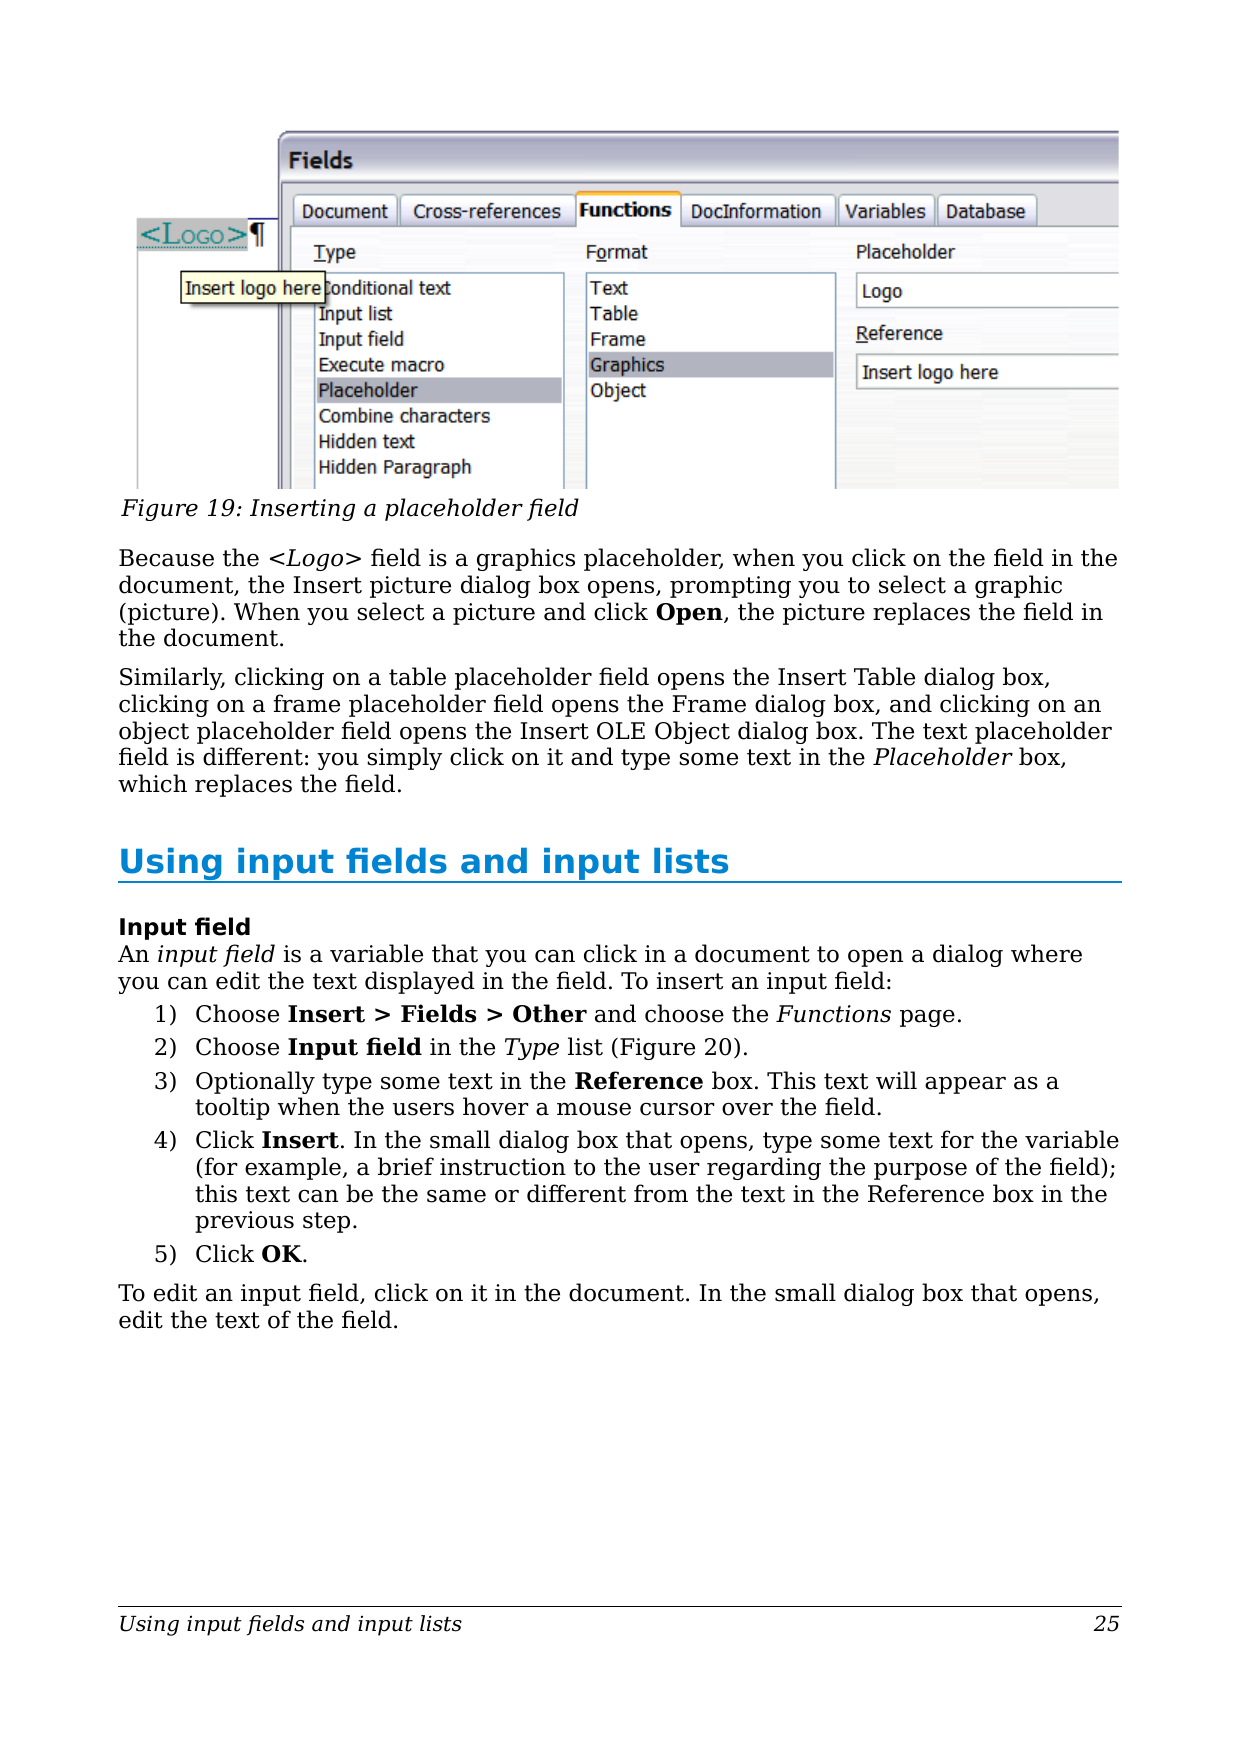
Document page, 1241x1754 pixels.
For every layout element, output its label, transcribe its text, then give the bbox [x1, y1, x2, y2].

list Choose Input field in the Type list (Figure 20). [177, 1034, 1122, 1061]
list An input field is a variable that you can click in a document to open a dialog where you can edit the text displayed in the field. To insert an input field: [118, 941, 1122, 994]
text Similarly, clicking on a table placeholder field opens the Insert Table dialog box, clicking on a frame placeholder field opens the Frame dialog box, and clicking on an object placeholder field opens the Insert OLE Object dialog box. The text placeholder field is different: you simply click on it and type some text in the Placeholder box, which replaces the field. [118, 664, 1122, 798]
list Click OK. [177, 1241, 1122, 1268]
text Input field [118, 914, 1122, 941]
text Figure 19: Inserting a placeholder field [121, 495, 1119, 522]
subtitle Using input fields and input lists [118, 842, 1122, 881]
text To edit an input field, click on it in the document. In the small dialog box that opens, edit the text of the field. [118, 1280, 1122, 1333]
text Because the <Logo> field is a graphics placeholder, when you click on the field in the document, the Insert picture dialog box opens, prompting you to select a graphic (picture). When you select a picture and click Open, the picture replaces the field in the document. [118, 545, 1122, 652]
list Choose Insert > Fields > Other and choose the Functions page. [177, 1001, 1122, 1028]
list Optionally type some text in the Reference box. This text will appear as a tooltip when the users hover a mouse cursor over the field. [177, 1067, 1122, 1121]
list Click Insert. In the small dialog box that opens, type some text for the variable (for example, a brief instruction to the user regarding the purpose of the field); this text can be the same or different from the text in the Reference box in the previous step. [177, 1127, 1122, 1234]
picture [121, 118, 1119, 489]
